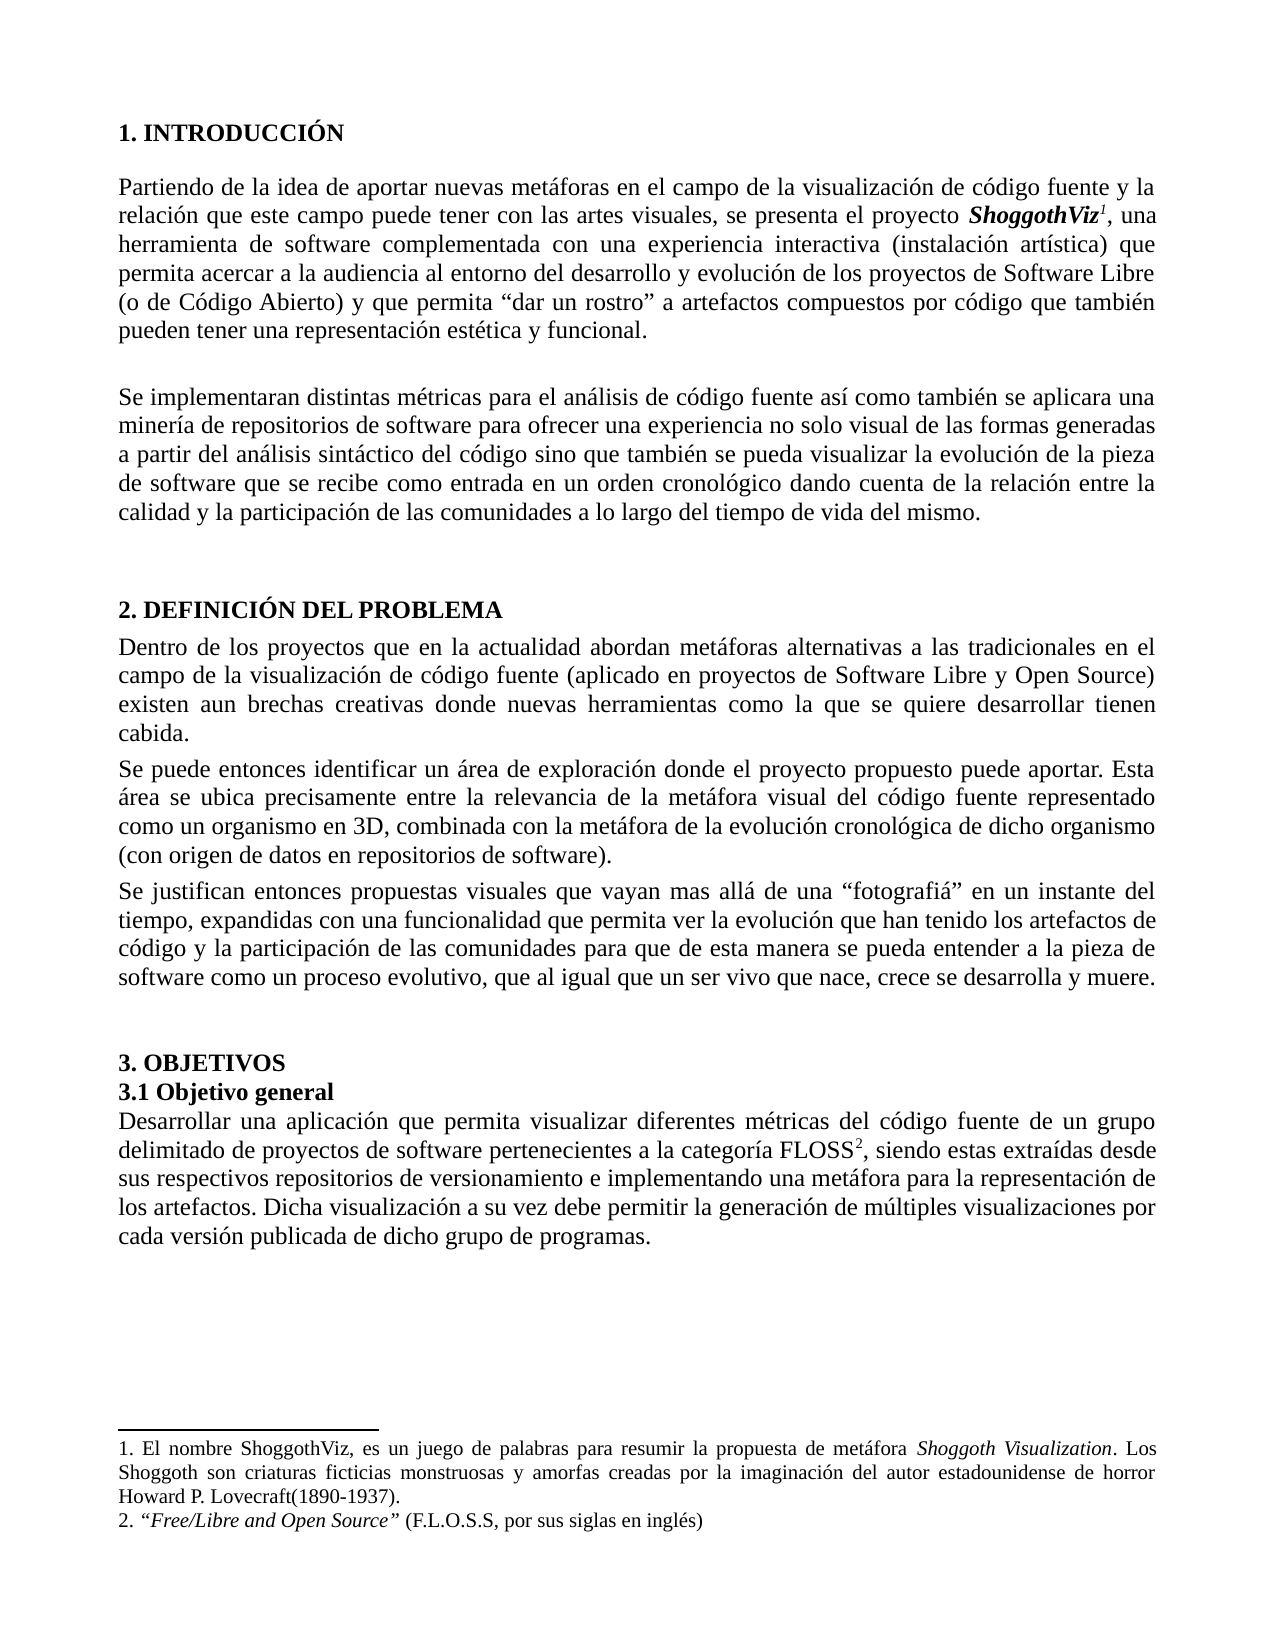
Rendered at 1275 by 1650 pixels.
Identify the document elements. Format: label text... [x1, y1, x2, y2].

subtitle Se justifican entonces propuestas visuales que vayan mas allá de una “fotografiá” en un instante del tiempo, expandidas con una funcionalidad que permita ver la evolución que han tenido los artefactos de código y la participación de las comunidades para que de esta manera se pueda entender a la pieza de software como un proceso evolutivo, que al igual que un ser vivo que nace, crece se desarrolla y muere. [118, 876, 1157, 991]
text 3. OBJETIVOS [118, 1048, 1157, 1077]
text 2. DEFINICIÓN DEL PROBLEMA [118, 596, 1157, 624]
subtitle Partiendo de la idea de aportar nuevas metáforas en el campo de la visualización de código fuente y la relación que este campo puede tener con las artes visuales, se presenta el proyecto ShoggothViz, una herramienta de software complementada con una experiencia interactiva (instalación artística) que permita acercar a la audiencia al entorno del desarrollo y evolución de los proyectos de Software Libre (o de Código Abierto) y que permita “dar un rostro” a artefactos compuestos por código que también pueden tener una representación estética y funcional. [118, 172, 1157, 344]
text Desarrollar una aplicación que permita visualizar diferentes métricas del código fuente de un grupo delimitado de proyectos de software pertenecientes a la categoría FLOSS, siendo estas extraídas desde sus respectivos repositorios de versionamiento e implementando una metáfora para la representación de los artefactos. Dicha visualización a su vez debe permitir la generación de múltiples visualizaciones por cada versión publicada de dicho grupo de programas. [118, 1106, 1157, 1250]
text 1. INTRODUCCIÓN [118, 118, 1157, 147]
subtitle Se implementaran distintas métricas para el análisis de código fuente así como también se aplicara una minería de repositorios de software para ofrecer una experiencia no solo visual de las formas generadas a partir del análisis sintáctico del código sino que también se pueda visualizar la evolución de la pieza de software que se recibe como entrada en un orden cronológico dando cuenta de la relación entre la calidad y la participación de las comunidades a lo largo del tiempo de vida del mismo. [118, 382, 1157, 526]
text 3.1 Objetivo general [118, 1077, 1157, 1106]
subtitle Dentro de los proyectos que en la actualidad abordan metáforas alternativas a las tradicionales en el campo de la visualización de código fuente (aplicado en proyectos de Software Libre y Open Source) existen aun brechas creativas donde nuevas herramientas como la que se quiere desarrollar tienen cabida. [118, 632, 1157, 747]
text . El nombre ShoggothViz, es un juego de palabras para resumir la propuesta de metáfora Shoggoth Visualization. Los Shoggoth son criaturas ficticias monstruosas y amorfas creadas por la imaginación del autor estadounidense de horror Howard P. Lovecraft(1890-1937). [118, 1436, 1157, 1508]
text . “Free/Libre and Open Source” (F.L.O.S.S, por sus siglas en inglés) [118, 1508, 1157, 1532]
subtitle Se puede entonces identificar un área de exploración donde el proyecto propuesto puede aportar. Esta área se ubica precisamente entre la relevancia de la metáfora visual del código fuente representado como un organismo en 3D, combinada con la metáfora de la evolución cronológica de dicho organismo (con origen de datos en repositorios de software). [118, 754, 1157, 869]
